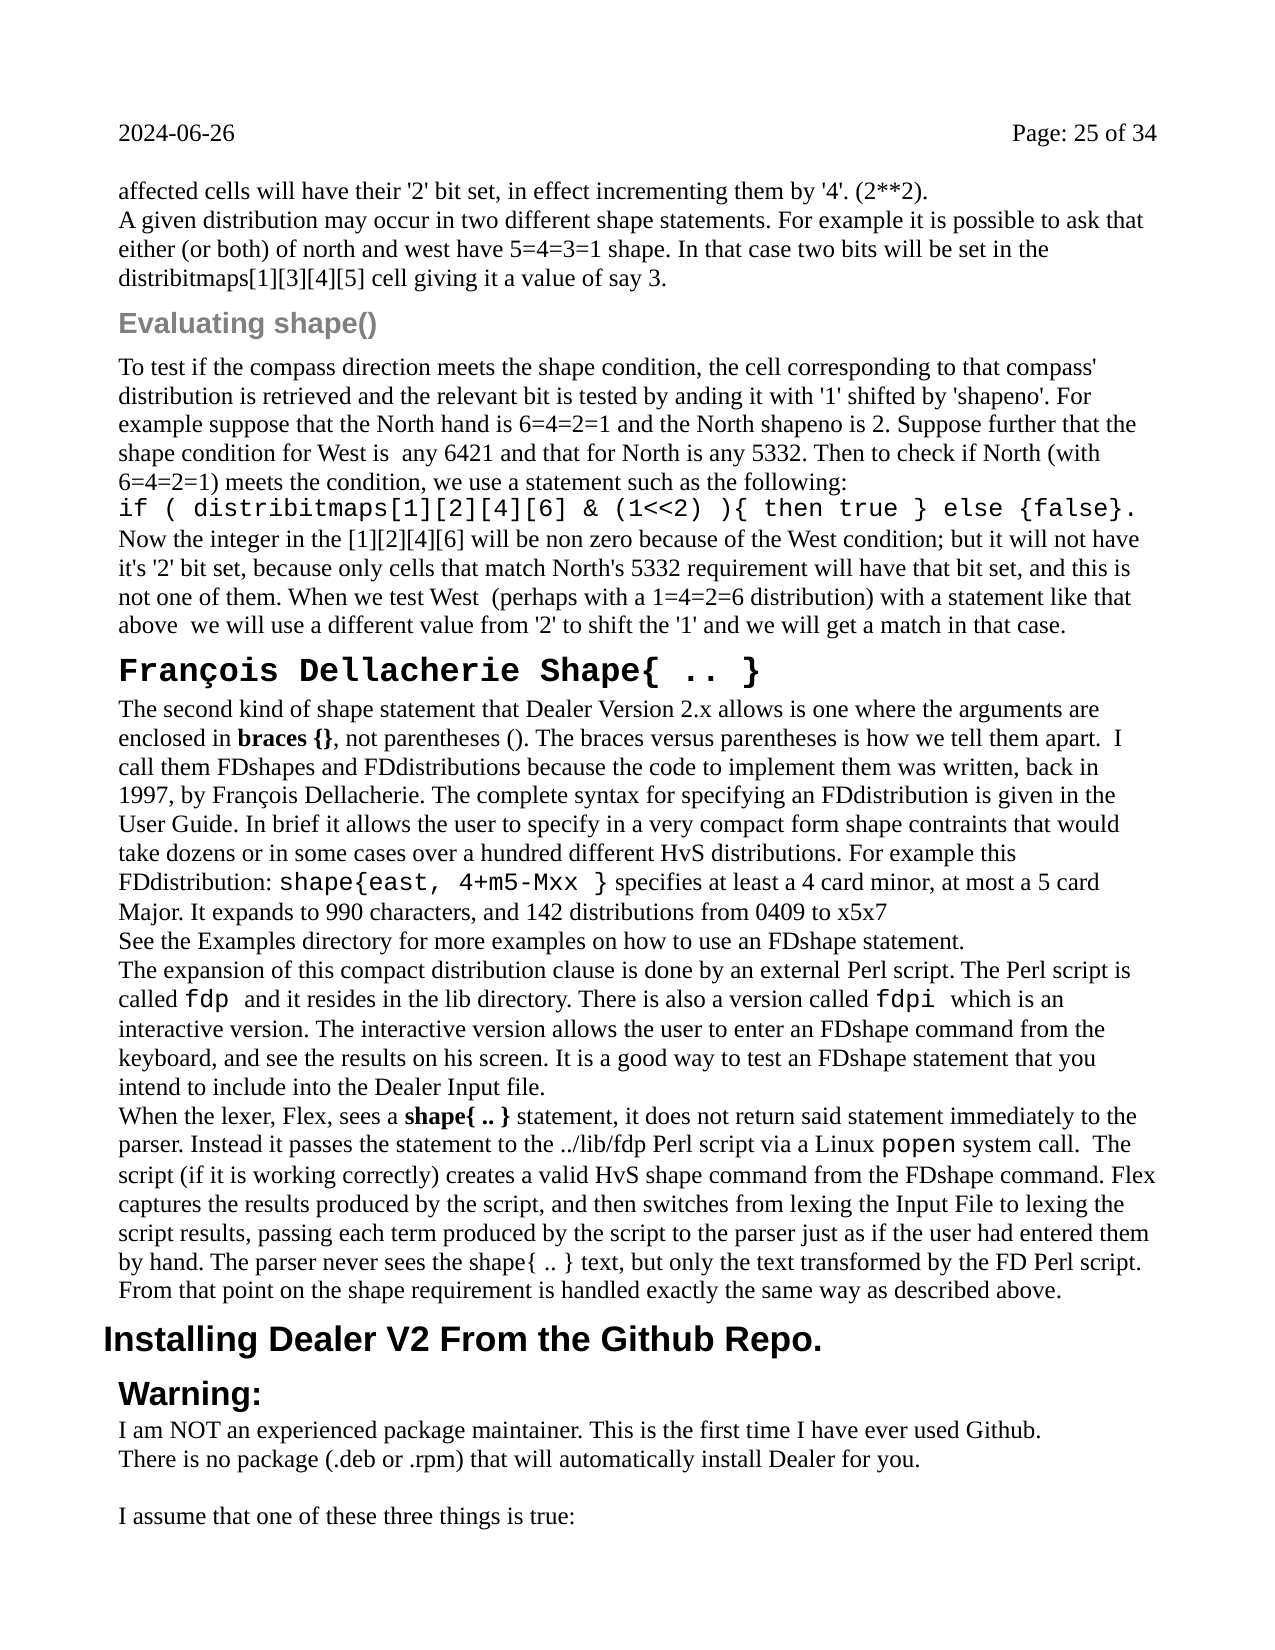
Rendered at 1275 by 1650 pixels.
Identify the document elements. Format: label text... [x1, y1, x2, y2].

text There is no package (.deb or .rpm) that will automatically install Dealer for you. [118, 1444, 1157, 1473]
text The expansion of this compact distribution clause is done by an external Perl script. The Perl script is called fdp and it resides in the lib directory. There is also a version called fdpi which is an interactive version. The interactive version allows the user to enter an FDshape command from the keyboard, and see the results on his screen. It is a good way to test an FDshape statement that you intend to include into the Dealer Input file. [118, 955, 1157, 1101]
subtitle Evaluating shape() [118, 306, 1157, 339]
text From that point on the shape requirement is handled exactly the same way as described above. [118, 1275, 1157, 1304]
text if ( distribitmaps[1][2][4][6] & (1<<2) ){ then true } else {false}. [118, 496, 1157, 524]
text I assume that one of these three things is true: [118, 1501, 1157, 1530]
text To test if the compass direction meets the shape condition, the cell corresponding to that compass' distribution is retrieved and the relevant bit is tested by anding it with '1' shifted by 'shapeno'. For example suppose that the North hand is 6=4=2=1 and the North shapeno is 2. Suppose further that the shape condition for West is any 6421 and that for North is any 5332. Then to check if North (with 6=4=2=1) meets the condition, we use a statement such as the following: [118, 352, 1157, 496]
text When the lexer, Flex, sees a shape{ .. } statement, it does not return said statement immediately to the parser. Instead it passes the statement to the ../lib/fdp Perl script via a Linux popen system call. The script (if it is working correctly) creates a valid HvS shape command from the FDshape command. Flex captures the results produced by the script, and then switches from lexing the Input File to lexing the script results, passing each term produced by the script to the parser just as if the user had entered them by hand. The parser never sees the shape{ .. } text, but only the text transformed by the FD Perl script. [118, 1101, 1157, 1275]
text I am NOT an experienced package maintainer. This is the first time I have ever used Github. [118, 1415, 1157, 1444]
text affected cells will have their '2' bit set, in effect incrementing them by '4'. (2**2). [118, 176, 1157, 205]
text A given distribution may occur in two different shape statements. For example it is possible to ask that either (or both) of north and west have 5=4=3=1 shape. In that case two bits will be set in the distribitmaps[1][3][4][5] cell giving it a value of say 3. [118, 205, 1157, 291]
subtitle François Dellacherie Shape{ .. } [118, 653, 1157, 691]
text See the Examples directory for more examples on how to use an FDshape statement. [118, 926, 1157, 955]
subtitle Installing Dealer V2 From the Github Repo. [103, 1318, 1157, 1358]
text Now the integer in the [1][2][4][6] will be non zero because of the West condition; but it will not have it's '2' bit set, because only cells that match North's 5332 requirement will have that bit set, and this is not one of them. When we test West (perhaps with a 1=4=2=6 distribution) with a statement like that above we will use a different value from '2' to shift the '1' and we will get a match in that case. [118, 524, 1157, 641]
subtitle Warning: [118, 1373, 1157, 1412]
text The second kind of shape statement that Dealer Version 2.x allows is one where the arguments are enclosed in braces {}, not parentheses (). The braces versus parentheses is how we tell them apart. I call them FDshapes and FDdistributions because the code to implement them was written, back in 1997, by François Dellacherie. The complete syntax for specifying an FDdistribution is given in the User Guide. In brief it allows the user to specify in a very compact form shape contraints that would take dozens or in some cases over a hundred different HvS distributions. For example this FDdistribution: shape{east, 4+m5-Mxx } specifies at least a 4 card minor, at most a 5 card Major. It expands to 990 characters, and 142 distributions from 0409 to x5x7 [118, 694, 1157, 926]
